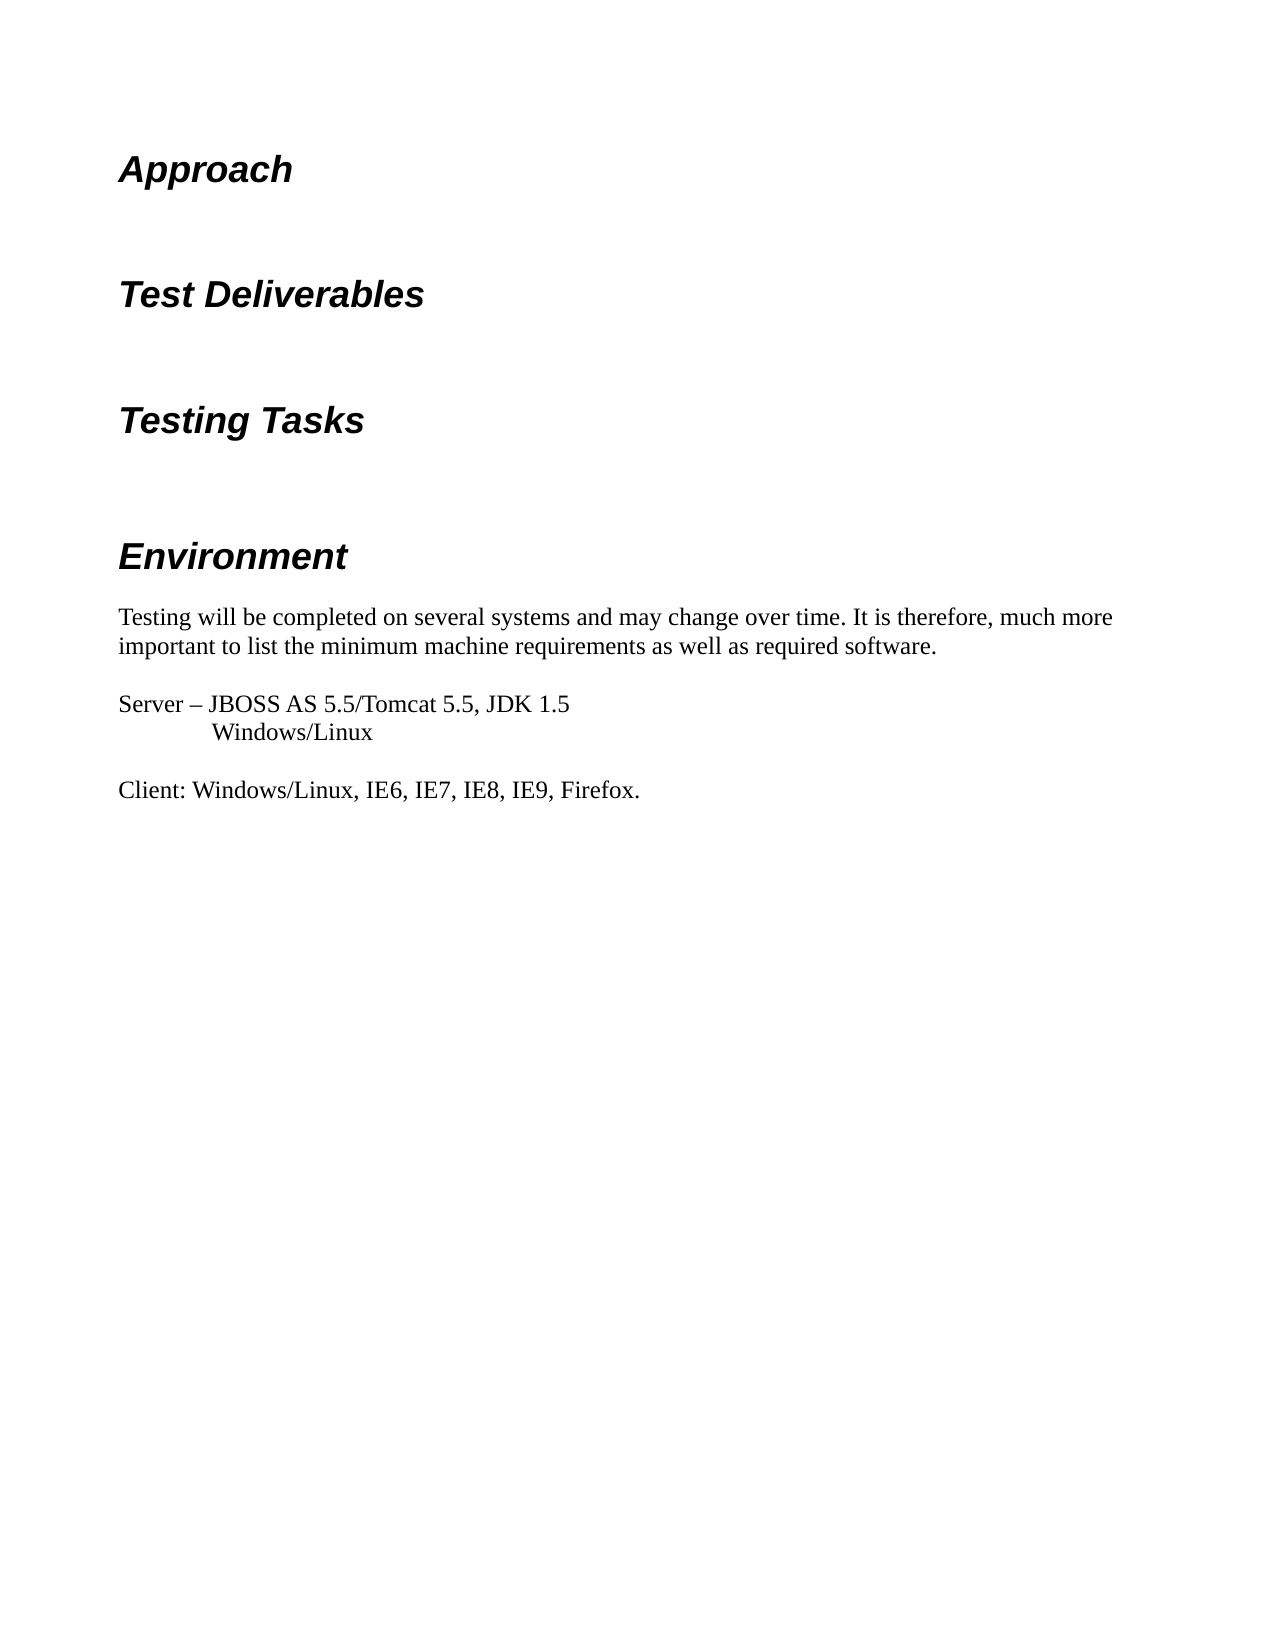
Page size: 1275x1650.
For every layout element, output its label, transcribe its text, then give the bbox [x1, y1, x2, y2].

text Testing will be completed on several systems and may change over time. It is therefore, much more important to list the minimum machine requirements as well as required software. [118, 602, 1157, 660]
subtitle Testing Tasks [118, 398, 1157, 441]
subtitle Test Deliverables [118, 272, 1157, 316]
text Windows/Linux [193, 717, 1157, 746]
subtitle Environment [118, 534, 1157, 577]
text Client: Windows/Linux, IE6, IE7, IE8, IE9, Firefox. [118, 775, 1157, 804]
text Server – JBOSS AS 5.5/Tomcat 5.5, JDK 1.5 [118, 689, 1157, 717]
subtitle Approach [118, 147, 1157, 190]
